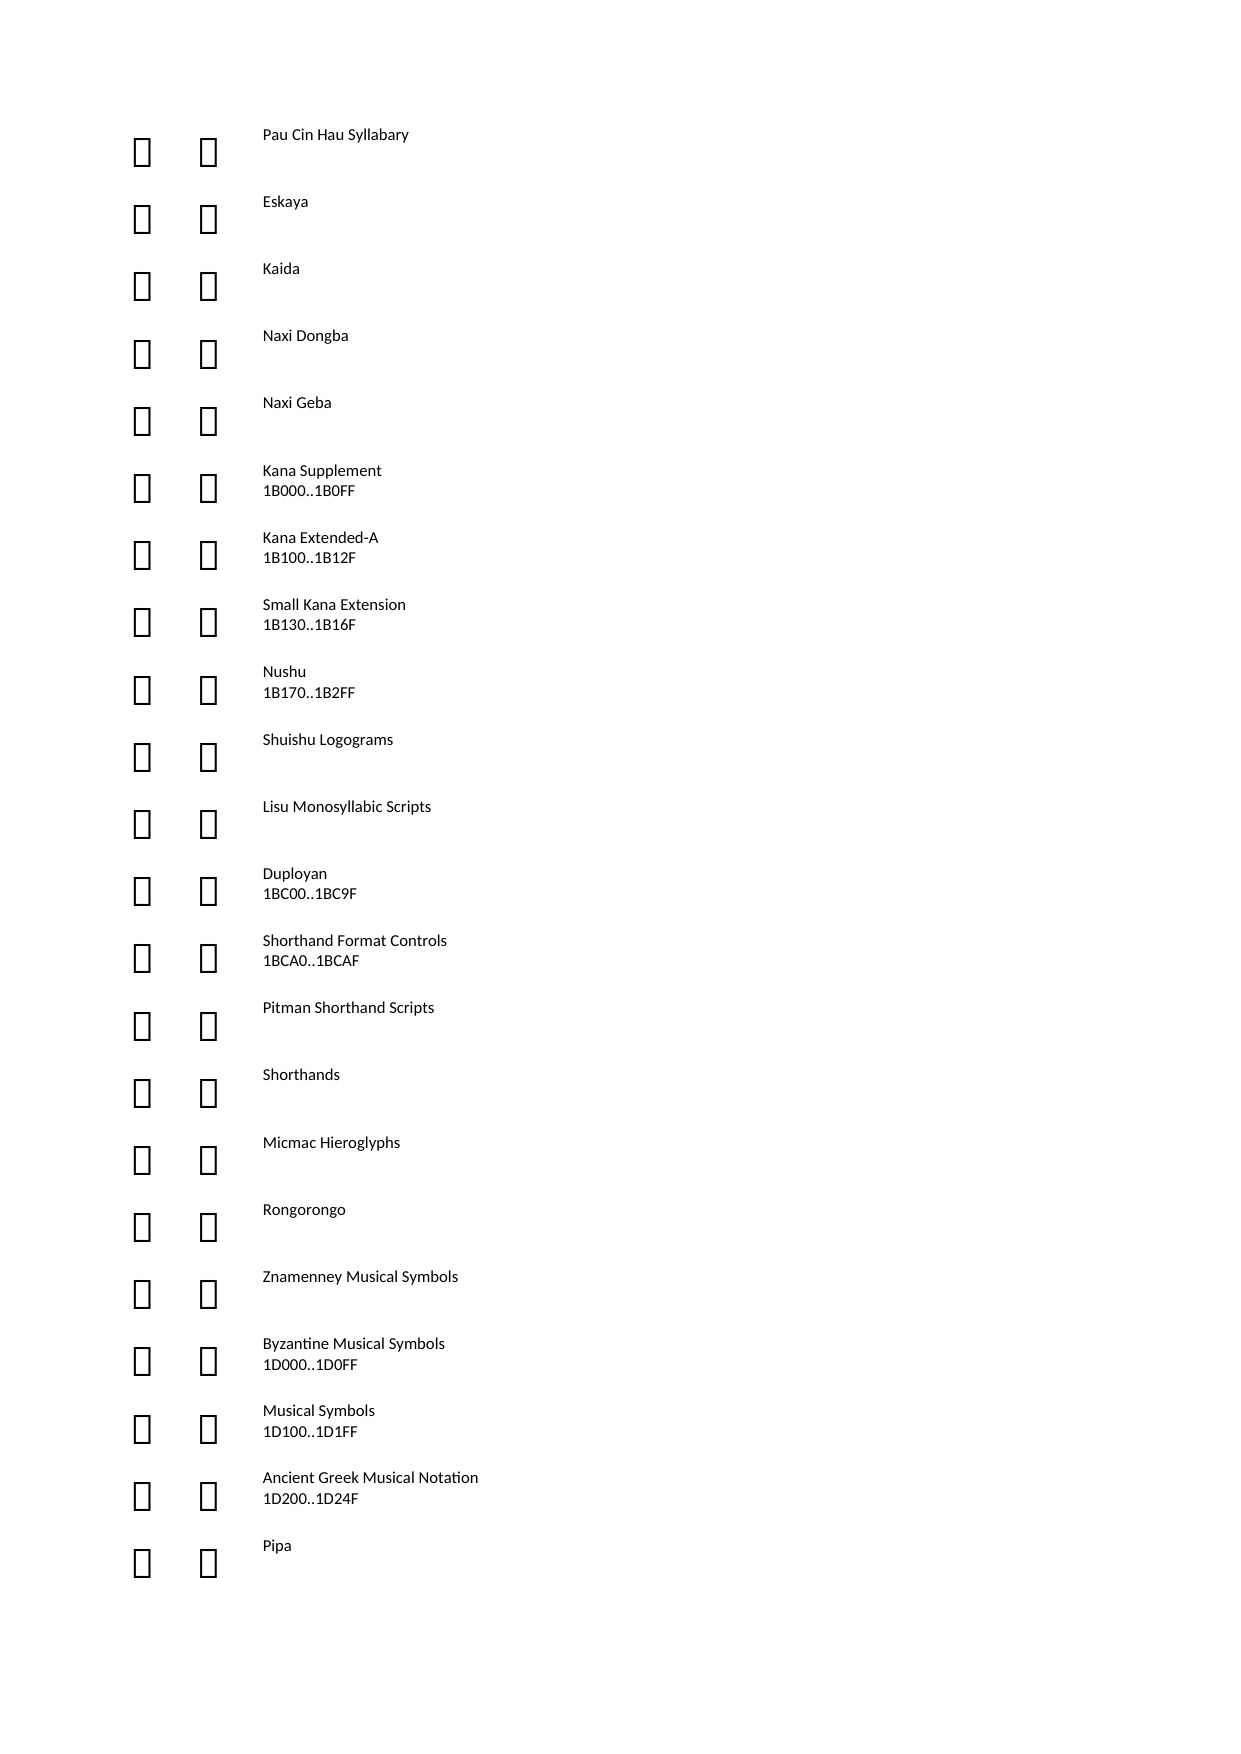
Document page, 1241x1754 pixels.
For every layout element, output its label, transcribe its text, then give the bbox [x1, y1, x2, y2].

table_cell 󷖱 [185, 521, 251, 588]
table_cell 󷔺 [185, 387, 251, 454]
table_cell Naxi Geba [251, 387, 643, 454]
table_cell Kana Supplement 1B000..1B0FF [251, 454, 643, 521]
table_cell 󷌽 [118, 656, 184, 723]
table_cell 󷕂 [185, 992, 251, 1059]
table_cell Shuishu Logograms [251, 723, 643, 790]
table_cell 󷕄 [185, 1126, 251, 1193]
table_cell Byzantine Musical Symbols 1D000..1D0FF [251, 1328, 643, 1395]
table_cell 󷍅 [118, 1193, 184, 1260]
table_cell 󷖭 [185, 723, 251, 790]
table_cell Lisu Monosyllabic Scripts [251, 790, 643, 857]
table_cell Micmac Hieroglyphs [251, 1126, 643, 1193]
table_cell Nushu 1B170..1B2FF [251, 656, 643, 723]
table_cell 󷗬 [118, 1260, 184, 1327]
table_cell 󷗚 [118, 1529, 184, 1596]
table_cell 󷗹 [185, 790, 251, 857]
table_cell Ancient Greek Musical Notation 1D200..1D24F [251, 1462, 643, 1529]
table_cell 󷌜 [118, 185, 184, 252]
table_cell 󷌾 [118, 253, 184, 320]
table_cell 󷕅 [185, 1193, 251, 1260]
table_cell Naxi Dongba [251, 320, 643, 387]
table_cell 󷗭 [185, 1260, 251, 1327]
table_cell Duployan 1BC00..1BC9F [251, 857, 643, 924]
table_cell 󷍇 [118, 1395, 184, 1462]
table_cell 󷎭 [118, 723, 184, 790]
table_cell 󷍂 [118, 992, 184, 1059]
table_cell 󷕁 [185, 924, 251, 992]
table_cell 󷌚 [118, 118, 184, 185]
table_cell 󷔼 [185, 454, 251, 521]
table_cell 󷍈 [118, 1462, 184, 1529]
table_cell Small Kana Extension 1B130..1B16F [251, 589, 643, 656]
table_cell 󷔾 [185, 253, 251, 320]
table_cell 󷗁 [185, 589, 251, 656]
table_cell 󷕃 [185, 1059, 251, 1126]
table_cell 󷗸 [118, 790, 184, 857]
table_cell Pipa [251, 1529, 643, 1596]
table_cell 󷕇 [185, 1395, 251, 1462]
table_cell Pau Cin Hau Syllabary [251, 118, 643, 185]
table_cell Shorthand Format Controls 1BCA0..1BCAF [251, 924, 643, 992]
table_cell 󷌺 [118, 387, 184, 454]
table_cell Pitman Shorthand Scripts [251, 992, 643, 1059]
table_cell 󷔚 [185, 118, 251, 185]
table_cell 󷕆 [185, 1328, 251, 1395]
table_cell 󷕀 [185, 857, 251, 924]
table_cell Rongorongo [251, 1193, 643, 1260]
table_cell Kana Extended-A 1B100..1B12F [251, 521, 643, 588]
table_cell Kaida [251, 253, 643, 320]
table_cell 󷔻 [185, 320, 251, 387]
table_cell 󷌼 [118, 454, 184, 521]
table_cell 󷔽 [185, 656, 251, 723]
table_cell 󷗀 [118, 589, 184, 656]
table_cell 󷔜 [185, 185, 251, 252]
table_cell 󷍆 [118, 1328, 184, 1395]
table_cell 󷕈 [185, 1462, 251, 1529]
table_cell 󷗛 [185, 1529, 251, 1596]
table_cell Znamenney Musical Symbols [251, 1260, 643, 1327]
table_cell Shorthands [251, 1059, 643, 1126]
table_cell Musical Symbols 1D100..1D1FF [251, 1395, 643, 1462]
table_cell 󷍃 [118, 1059, 184, 1126]
table_cell 󷍀 [118, 857, 184, 924]
table_cell Eskaya [251, 185, 643, 252]
table_cell 󷍁 [118, 924, 184, 992]
table_cell 󷎱 [118, 521, 184, 588]
table_cell 󷍄 [118, 1126, 184, 1193]
table_cell 󷌻 [118, 320, 184, 387]
